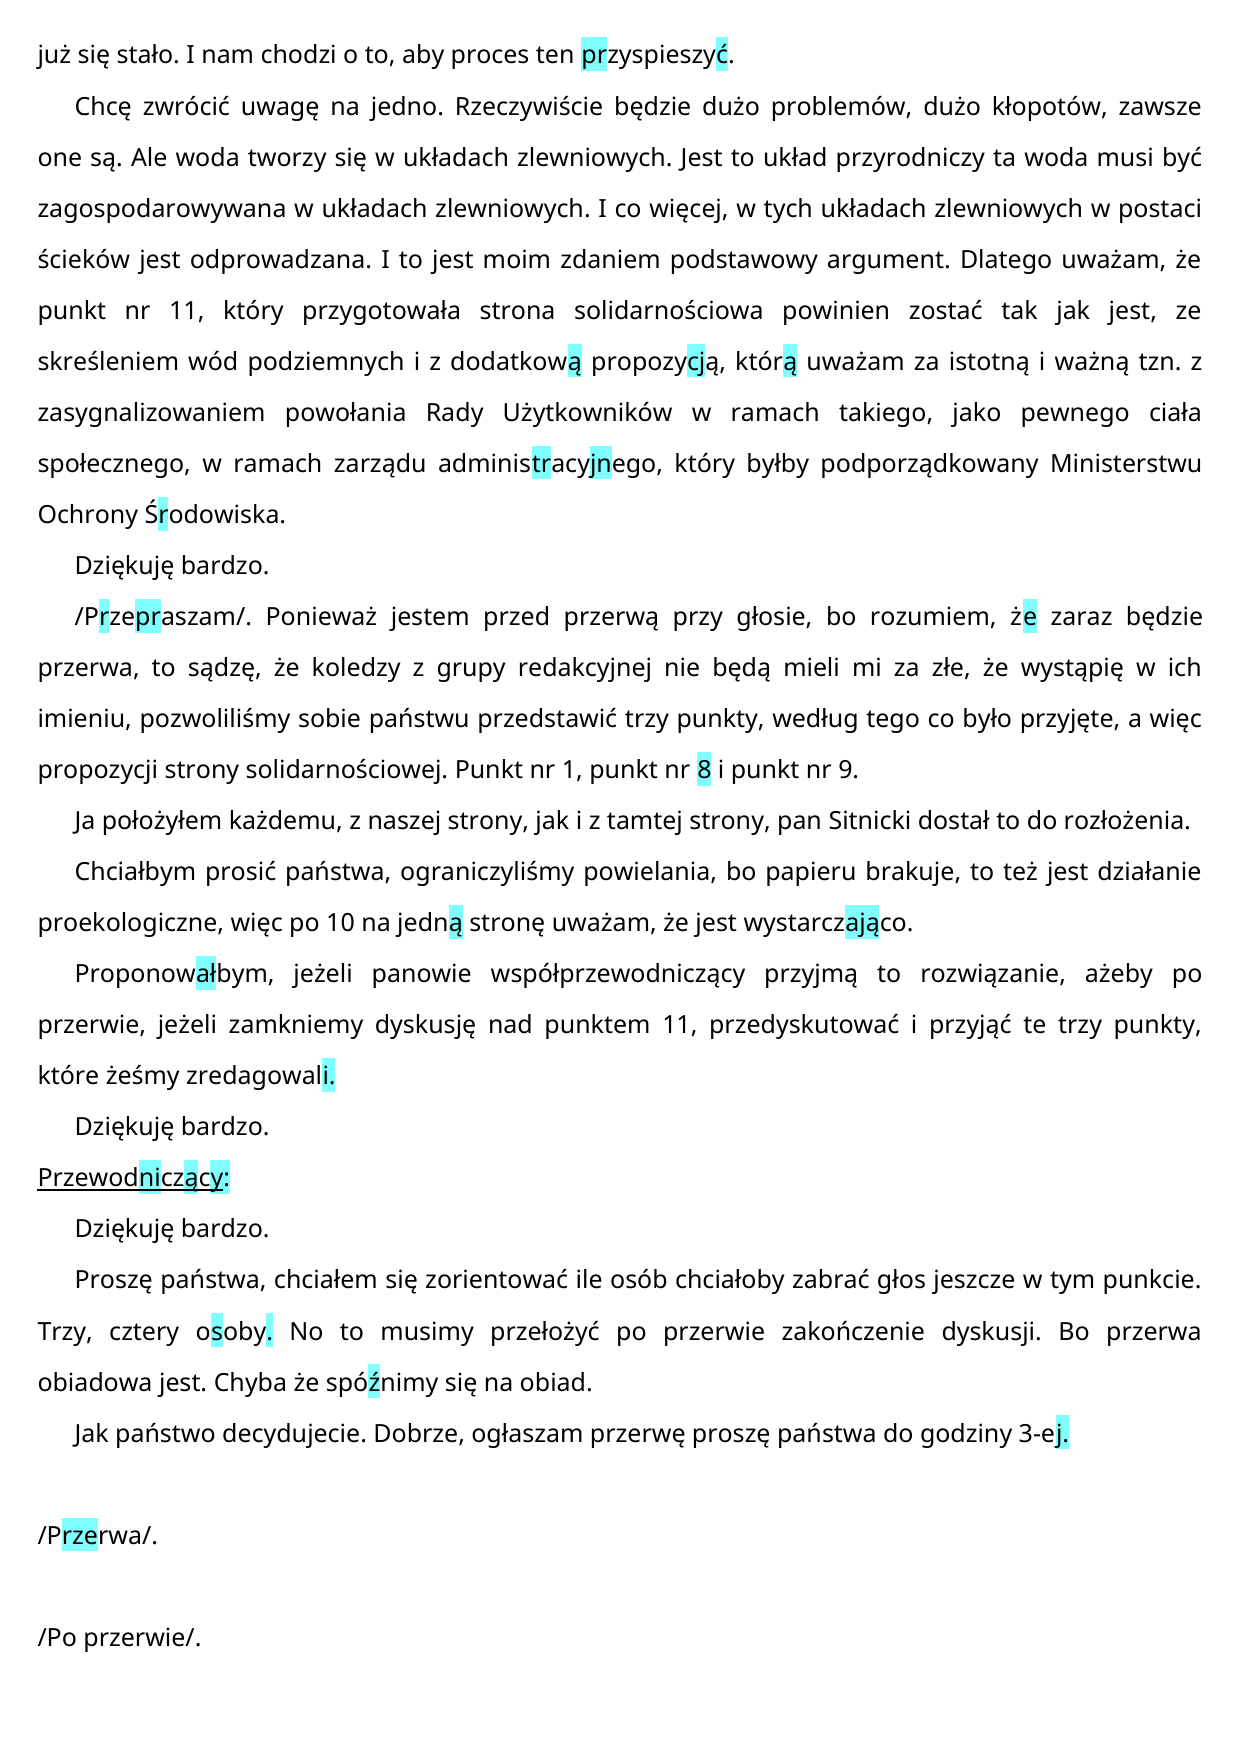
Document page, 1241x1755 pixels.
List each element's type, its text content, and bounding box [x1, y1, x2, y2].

text /Po przerwie/. [37, 1619, 1203, 1653]
text /Przerwa/. [37, 1517, 1203, 1551]
text Przewodniczący: [37, 1160, 1203, 1194]
text Dziękuję bardzo. [37, 548, 1203, 582]
text Dziękuję bardzo. [37, 1109, 1203, 1143]
text Chcę zwrócić uwagę na jedno. Rzeczywiście będzie dużo problemów, dużo kłopotów, zawsze one są. Ale woda tworzy się w układach zlewniowych. Jest to układ przyrodniczy ta woda musi być zagospodarowywana w układach zlewniowych. I co więcej, w tych układach zlewniowych w postaci ścieków jest odprowadzana. I to jest moim zdaniem podstawowy argument. Dlatego uważam, że punkt nr 11, który przygotowała strona solidarnościowa powinien zostać tak jak jest, ze skreśleniem wód podziemnych i z dodatkową propozycją, którą uważam za istotną i ważną tzn. z zasygnalizowaniem powołania Rady Użytkowników w ramach takiego, jako pewnego ciała społecznego, w ramach zarządu administracyjnego, który byłby podporządkowany Ministerstwu Ochrony Środowiska. [37, 88, 1203, 531]
text Proszę państwa, chciałem się zorientować ile osób chciałoby zabrać głos jeszcze w tym punkcie. Trzy, cztery osoby. No to musimy przełożyć po przerwie zakończenie dyskusji. Bo przerwa obiadowa jest. Chyba że spóźnimy się na obiad. [37, 1262, 1203, 1398]
text Ja położyłem każdemu, z naszej strony, jak i z tamtej strony, pan Sitnicki dostał to do rozłożenia. [37, 803, 1203, 837]
text już się stało. I nam chodzi o to, aby proces ten przyspieszyć. [37, 37, 1203, 71]
text Jak państwo decydujecie. Dobrze, ogłaszam przerwę proszę państwa do godziny 3-ej. [37, 1415, 1203, 1449]
text /Przepraszam/. Ponieważ jestem przed przerwą przy głosie, bo rozumiem, że zaraz będzie przerwa, to sądzę, że koledzy z grupy redakcyjnej nie będą mieli mi za złe, że wystąpię w ich imieniu, pozwoliliśmy sobie państwu przedstawić trzy punkty, według tego co było przyjęte, a więc propozycji strony solidarnościowej. Punkt nr 1, punkt nr 8 i punkt nr 9. [37, 599, 1203, 786]
text Chciałbym prosić państwa, ograniczyliśmy powielania, bo papieru brakuje, to też jest działanie proekologiczne, więc po 10 na jedną stronę uważam, że jest wystarczająco. [37, 854, 1203, 939]
text Dziękuję bardzo. [37, 1211, 1203, 1245]
text Proponowałbym, jeżeli panowie współprzewodniczący przyjmą to rozwiązanie, ażeby po przerwie, jeżeli zamkniemy dyskusję nad punktem 11, przedyskutować i przyjąć te trzy punkty, które żeśmy zredagowali. [37, 956, 1203, 1092]
